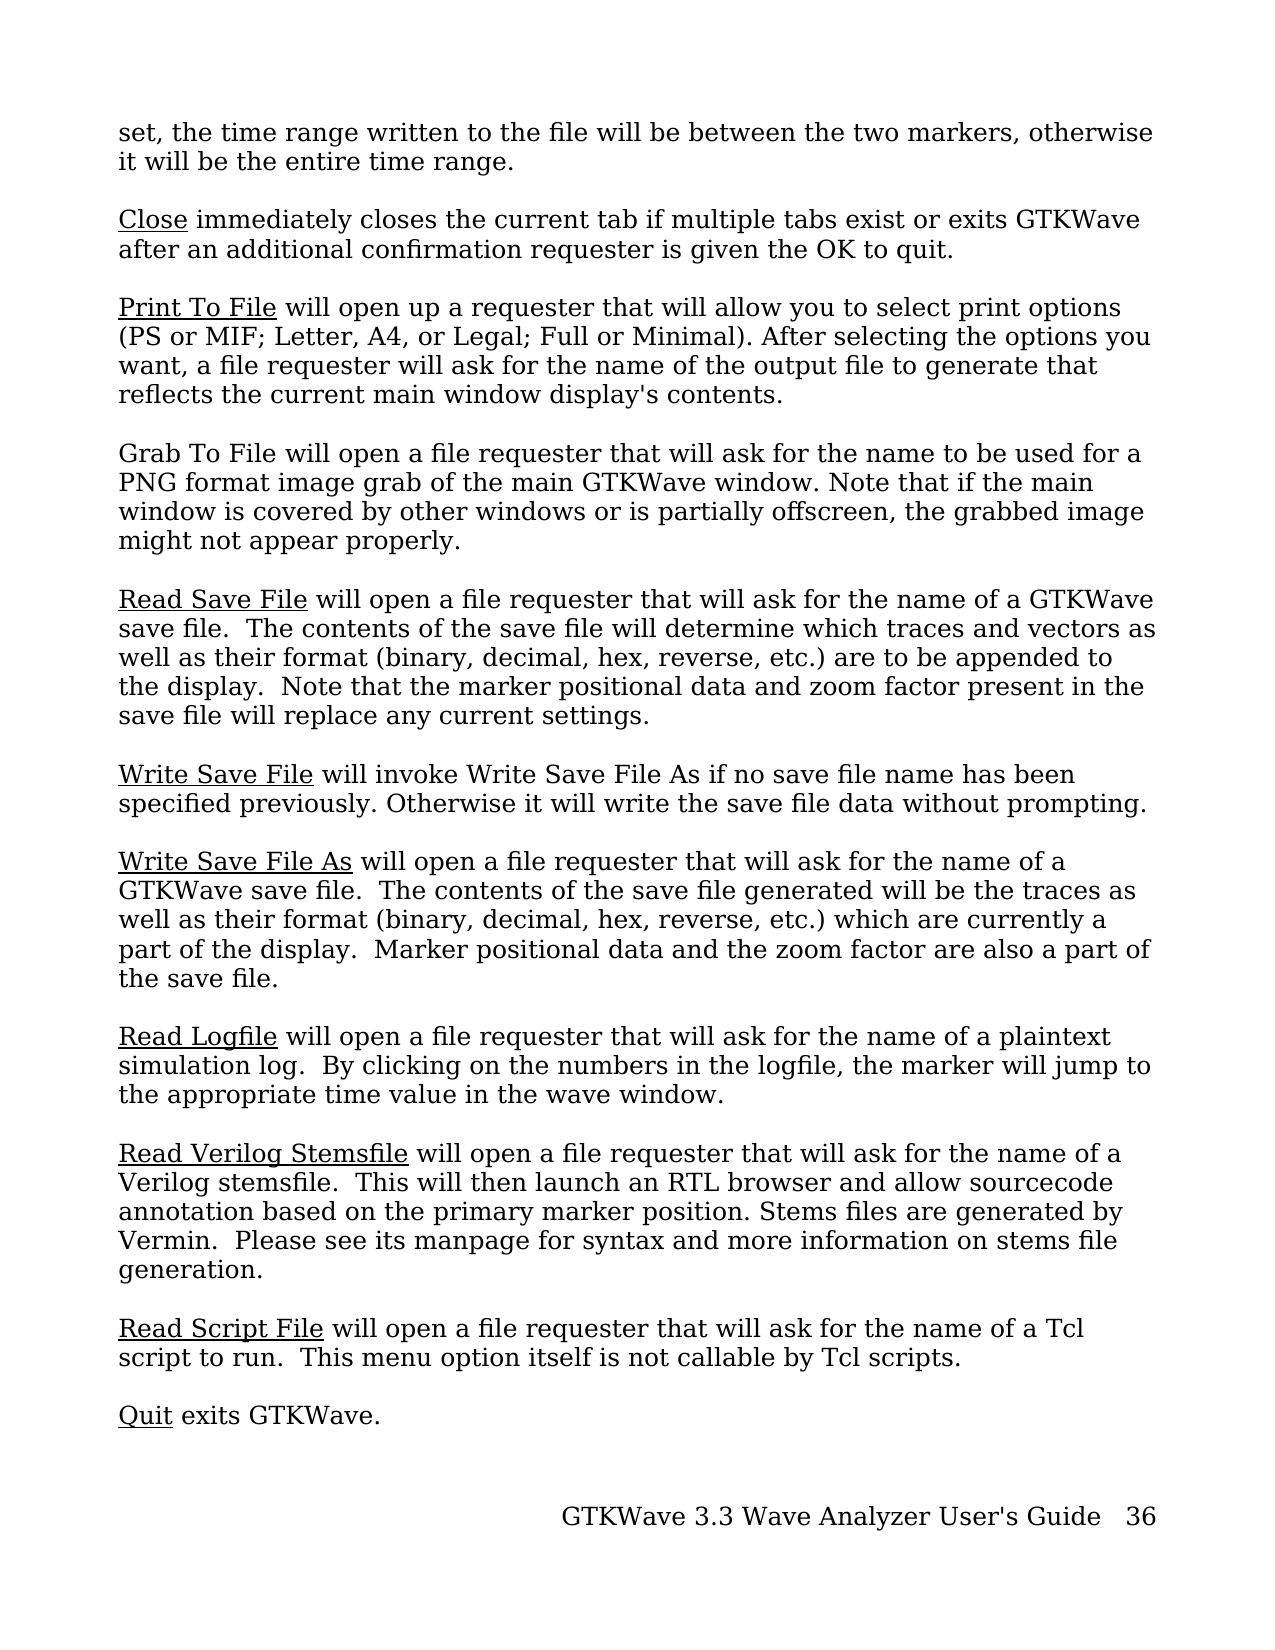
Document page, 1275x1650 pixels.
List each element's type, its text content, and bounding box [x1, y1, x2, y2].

text Print To File will open up a requester that will allow you to select print options (PS or MIF; Letter, A4, or Legal; Full or Minimal). After selecting the options you want, a file requester will ask for the name of the output file to generate that reflects the current main window display's contents. [118, 293, 1157, 410]
text Read Script File will open a file requester that will ask for the name of a Tcl script to run. This menu option itself is not callable by Tcl scripts. [118, 1314, 1157, 1372]
text Close immediately closes the current tab if multiple tabs exist or exits GTKWave after an additional confirmation requester is given the OK to quit. [118, 206, 1157, 264]
text Read Verilog Stemsfile will open a file requester that will ask for the name of a Verilog stemsfile. This will then launch an RTL browser and allow sourcecode annotation based on the primary marker position. Stems files are generated by Vermin. Please see its manpage for syntax and more information on stems file generation. [118, 1139, 1157, 1285]
text Quit exits GTKWave. [118, 1401, 1157, 1431]
text Read Save File will open a file requester that will ask for the name of a GTKWave save file. The contents of the save file will determine which traces and vectors as well as their format (binary, decimal, hex, reverse, etc.) are to be appended to the display. Note that the marker positional data and zoom factor present in the save file will replace any current settings. [118, 585, 1157, 731]
text Grab To File will open a file requester that will ask for the name to be used for a PNG format image grab of the main GTKWave window. Note that if the main window is covered by other windows or is partially offscreen, the grabbed image might not appear properly. [118, 439, 1157, 556]
text Write Save File As will open a file requester that will ask for the name of a GTKWave save file. The contents of the save file generated will be the traces as well as their format (binary, decimal, hex, reverse, etc.) which are currently a part of the display. Marker positional data and the zoom factor are also a part of the save file. [118, 847, 1157, 993]
text Write Save File will invoke Write Save File As if no save file name has been specified previously. Otherwise it will write the save file data without prompting. [118, 760, 1157, 818]
text Read Logfile will open a file requester that will ask for the name of a plaintext simulation log. By clicking on the numbers in the logfile, the marker will jump to the appropriate time value in the wave window. [118, 1022, 1157, 1110]
text set, the time range written to the file will be between the two markers, otherwise it will be the entire time range. [118, 118, 1157, 176]
